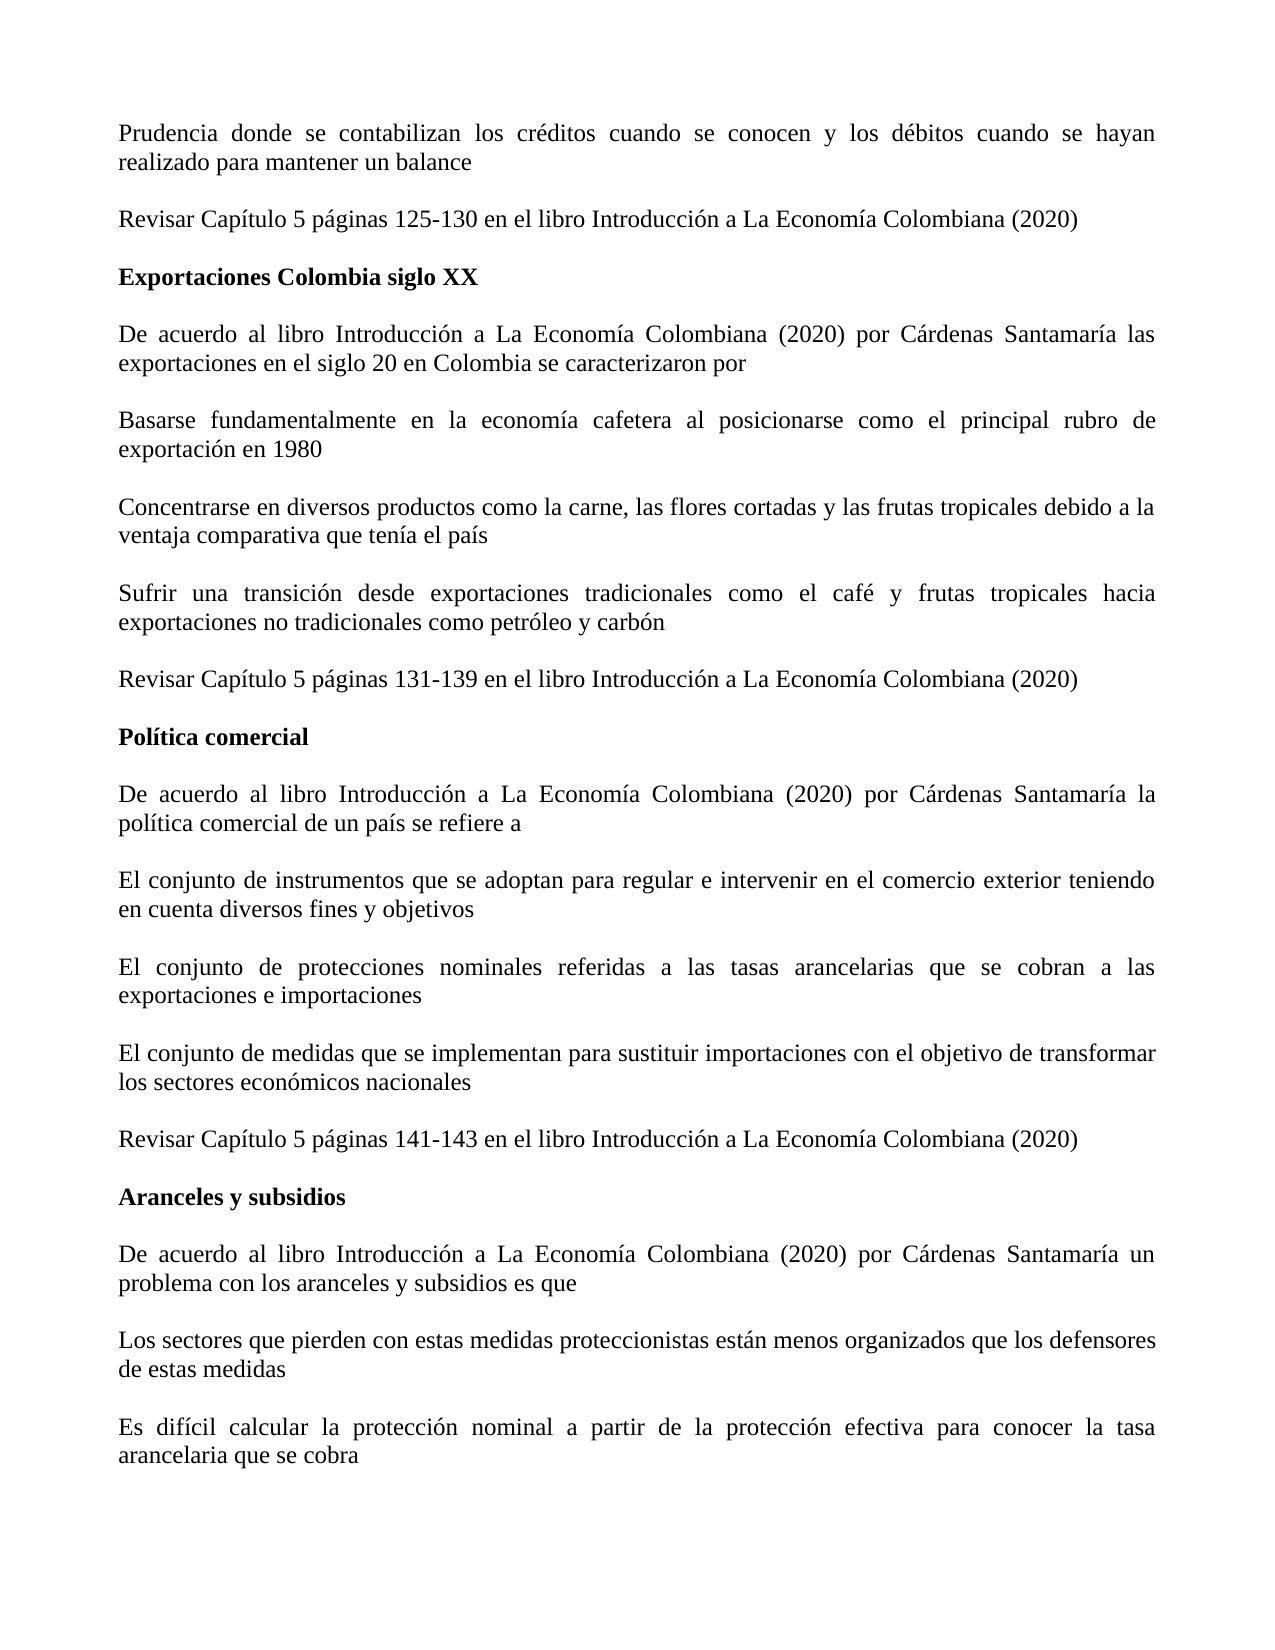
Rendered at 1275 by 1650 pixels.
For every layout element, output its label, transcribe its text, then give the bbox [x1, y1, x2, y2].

text De acuerdo al libro Introducción a La Economía Colombiana (2020) por Cárdenas Santamaría la política comercial de un país se refiere a [118, 779, 1157, 837]
text Sufrir una transición desde exportaciones tradicionales como el café y frutas tropicales hacia exportaciones no tradicionales como petróleo y carbón [118, 578, 1157, 636]
text Revisar Capítulo 5 páginas 125-130 en el libro Introducción a La Economía Colombiana (2020) [118, 204, 1157, 233]
text Política comercial [118, 722, 1157, 751]
text Prudencia donde se contabilizan los créditos cuando se conocen y los débitos cuando se hayan realizado para mantener un balance [118, 118, 1157, 176]
text Los sectores que pierden con estas medidas proteccionistas están menos organizados que los defensores de estas medidas [118, 1326, 1157, 1383]
text Exportaciones Colombia siglo XX [118, 262, 1157, 291]
text Aranceles y subsidios [118, 1182, 1157, 1211]
text De acuerdo al libro Introducción a La Economía Colombiana (2020) por Cárdenas Santamaría un problema con los aranceles y subsidios es que [118, 1239, 1157, 1297]
text De acuerdo al libro Introducción a La Economía Colombiana (2020) por Cárdenas Santamaría las exportaciones en el siglo 20 en Colombia se caracterizaron por [118, 319, 1157, 377]
text Basarse fundamentalmente en la economía cafetera al posicionarse como el principal rubro de exportación en 1980 [118, 406, 1157, 463]
text El conjunto de instrumentos que se adoptan para regular e intervenir en el comercio exterior teniendo en cuenta diversos fines y objetivos [118, 866, 1157, 923]
text Concentrarse en diversos productos como la carne, las flores cortadas y las frutas tropicales debido a la ventaja comparativa que tenía el país [118, 492, 1157, 549]
text Revisar Capítulo 5 páginas 131-139 en el libro Introducción a La Economía Colombiana (2020) [118, 664, 1157, 693]
text El conjunto de medidas que se implementan para sustituir importaciones con el objetivo de transformar los sectores económicos nacionales [118, 1038, 1157, 1096]
text Revisar Capítulo 5 páginas 141-143 en el libro Introducción a La Economía Colombiana (2020) [118, 1124, 1157, 1153]
text El conjunto de protecciones nominales referidas a las tasas arancelarias que se cobran a las exportaciones e importaciones [118, 952, 1157, 1009]
text Es difícil calcular la protección nominal a partir de la protección efectiva para conocer la tasa arancelaria que se cobra [118, 1412, 1157, 1469]
